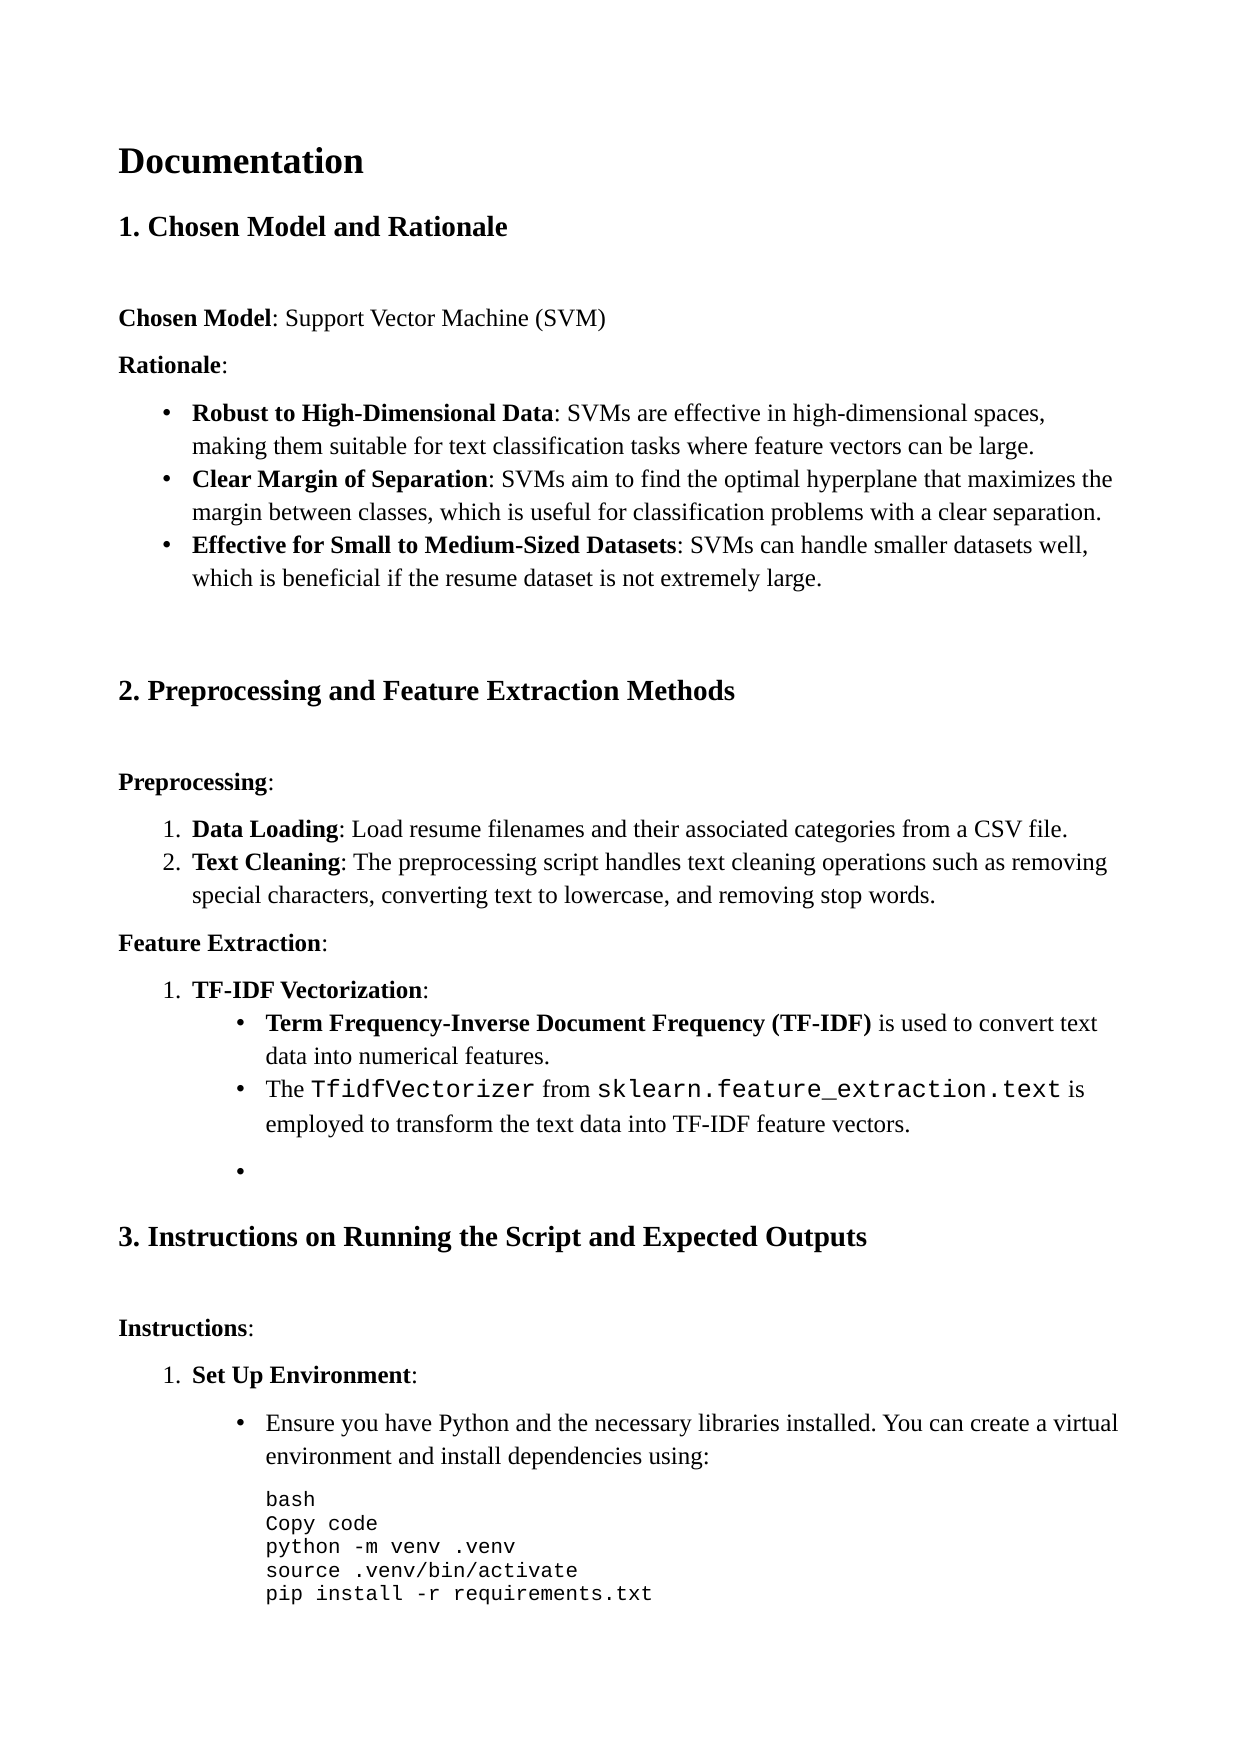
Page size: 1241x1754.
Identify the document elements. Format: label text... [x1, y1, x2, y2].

subtitle Documentation [118, 139, 1122, 182]
list pip install -r requirements.txt [236, 1583, 1122, 1607]
subtitle 2. Preprocessing and Feature Extraction Methods [118, 673, 1122, 706]
list Effective for Small to Medium-Sized Datasets: SVMs can handle smaller datasets well, which is beneficial if the resume dataset is not extremely large. [162, 530, 1122, 592]
list Term Frequency-Inverse Document Frequency (TF-IDF) is used to convert text data into numerical features. [236, 1008, 1122, 1070]
list python -m venv .venv [236, 1536, 1122, 1560]
list The TfidfVectorizer from sklearn.feature_extraction.text is employed to transform the text data into TF-IDF feature vectors. [236, 1074, 1122, 1138]
subtitle 1. Chosen Model and Rationale [118, 209, 1122, 243]
list Robust to High-Dimensional Data: SVMs are effective in high-dimensional spaces, making them suitable for text classification tasks where feature vectors can be large. [162, 398, 1122, 460]
list Text Cleaning: The preprocessing script handles text cleaning operations such as removing special characters, converting text to lowercase, and removing stop words. [162, 847, 1122, 909]
list TF-IDF Vectorization: [162, 975, 1122, 1004]
text Rationale: [118, 350, 1122, 379]
list Ensure you have Python and the necessary libraries installed. You can create a virtual environment and install dependencies using: [236, 1408, 1122, 1470]
text Feature Extraction: [118, 928, 1122, 957]
text Chosen Model: Support Vector Machine (SVM) [118, 303, 1122, 332]
list Set Up Environment: [162, 1361, 1122, 1389]
list Clear Margin of Separation: SVMs aim to find the optimal hyperplane that maximizes the margin between classes, which is useful for classification problems with a clear separation. [162, 464, 1122, 526]
list source .venv/bin/activate [236, 1560, 1122, 1583]
list bash [236, 1489, 1122, 1512]
text Instructions: [118, 1313, 1122, 1342]
text Preprocessing: [118, 767, 1122, 795]
subtitle 3. Instructions on Running the Script and Expected Outputs [118, 1219, 1122, 1253]
list Copy code [236, 1512, 1122, 1536]
list Data Loading: Load resume filenames and their associated categories from a CSV file. [162, 814, 1122, 843]
